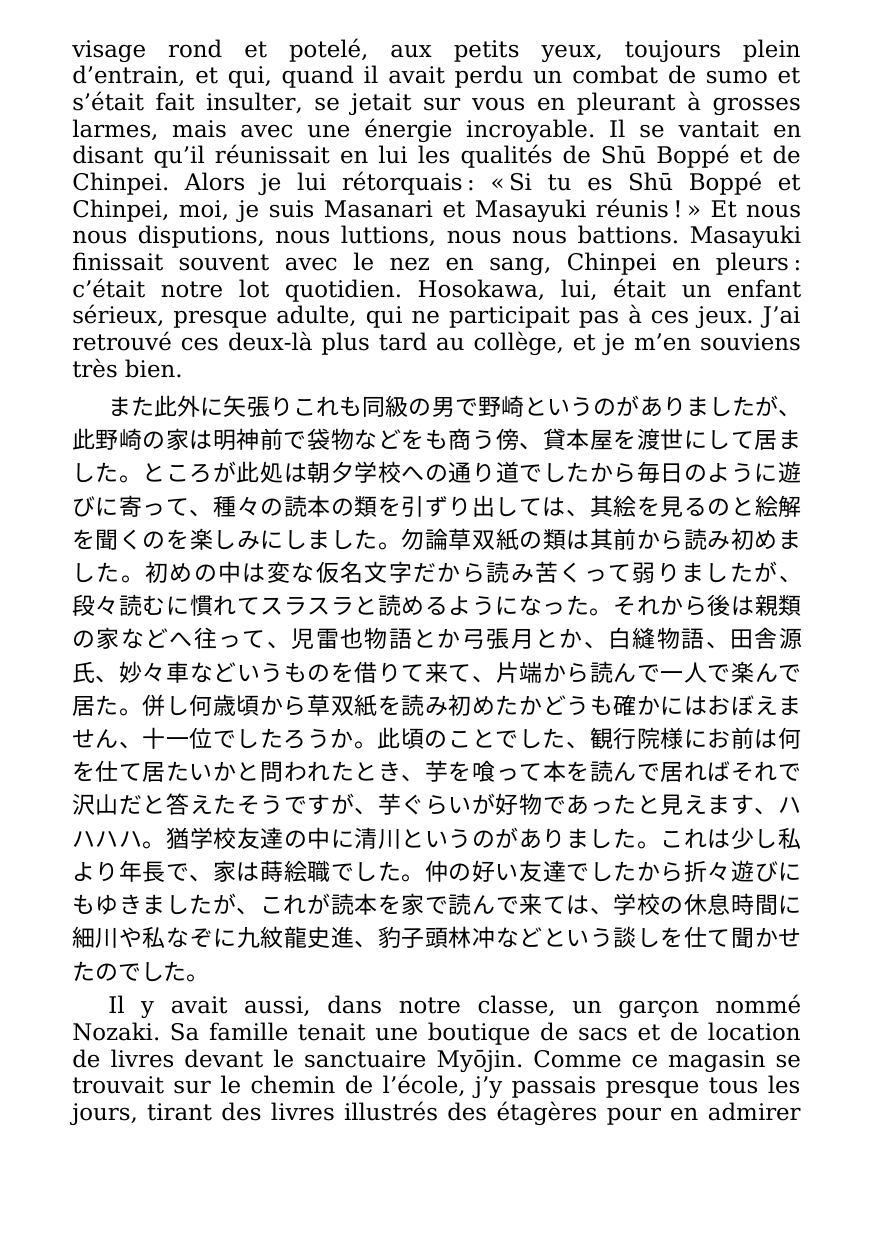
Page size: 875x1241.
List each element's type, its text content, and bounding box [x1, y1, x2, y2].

text Il y avait aussi, dans notre classe, un garçon nommé Nozaki. Sa famille tenait une boutique de sacs et de location de livres devant le sanctuaire Myōjin. Comme ce magasin se trouvait sur le chemin de l’école, j’y passais presque tous les jours, tirant des livres illustrés des étagères pour en admirer [72, 993, 802, 1126]
text また此外に矢張りこれも同級の男で野崎というのがありましたが、此野崎の家は明神前で袋物などをも商う傍、貸本屋を渡世にして居ました。ところが此処は朝夕学校への通り道でしたから毎日のように遊びに寄って、種々の読本の類を引ずり出しては、其絵を見るのと絵解を聞くのを楽しみにしました。勿論草双紙の類は其前から読み初めました。初めの中は変な仮名文字だから読み苦くって弱りましたが、段々読むに慣れてスラスラと読めるようになった。それから後は親類の家などへ往って、児雷也物語とか弓張月とか、白縫物語、田舎源氏、妙々車などいうものを借りて来て、片端から読んで一人で楽んで居た。併し何歳頃から草双紙を読み初めたかどうも確かにはおぼえません、十一位でしたろうか。此頃のことでした、観行院様にお前は何を仕て居たいかと問われたとき、芋を喰って本を読んで居ればそれで沢山だと答えたそうですが、芋ぐらいが好物であったと見えます、ハハハハ。猶学校友達の中に清川というのがありました。これは少し私より年長で、家は蒔絵職でした。仲の好い友達でしたから折々遊びにもゆきましたが、これが読本を家で読んで来ては、学校の休息時間に細川や私なぞに九紋龍史進、豹子頭林冲などという談しを仕て聞かせたのでした。 [72, 389, 802, 987]
text visage rond et potelé, aux petits yeux, toujours plein d’entrain, et qui, quand il avait perdu un combat de sumo et s’était fait insulter, se jetait sur vous en pleurant à grosses larmes, mais avec une énergie incroyable. Il se vantait en disant qu’il réunissait en lui les qualités de Shū Boppé et de Chinpei. Alors je lui rétorquais : « Si tu es Shū Boppé et Chinpei, moi, je suis Masanari et Masayuki réunis ! » Et nous nous disputions, nous luttions, nous nous battions. Masayuki finissait souvent avec le nez en sang, Chinpei en pleurs : c’était notre lot quotidien. Hosokawa, lui, était un enfant sérieux, presque adulte, qui ne participait pas à ces jeux. J’ai retrouvé ces deux-là plus tard au collège, et je m’en souviens très bien. [72, 36, 802, 383]
